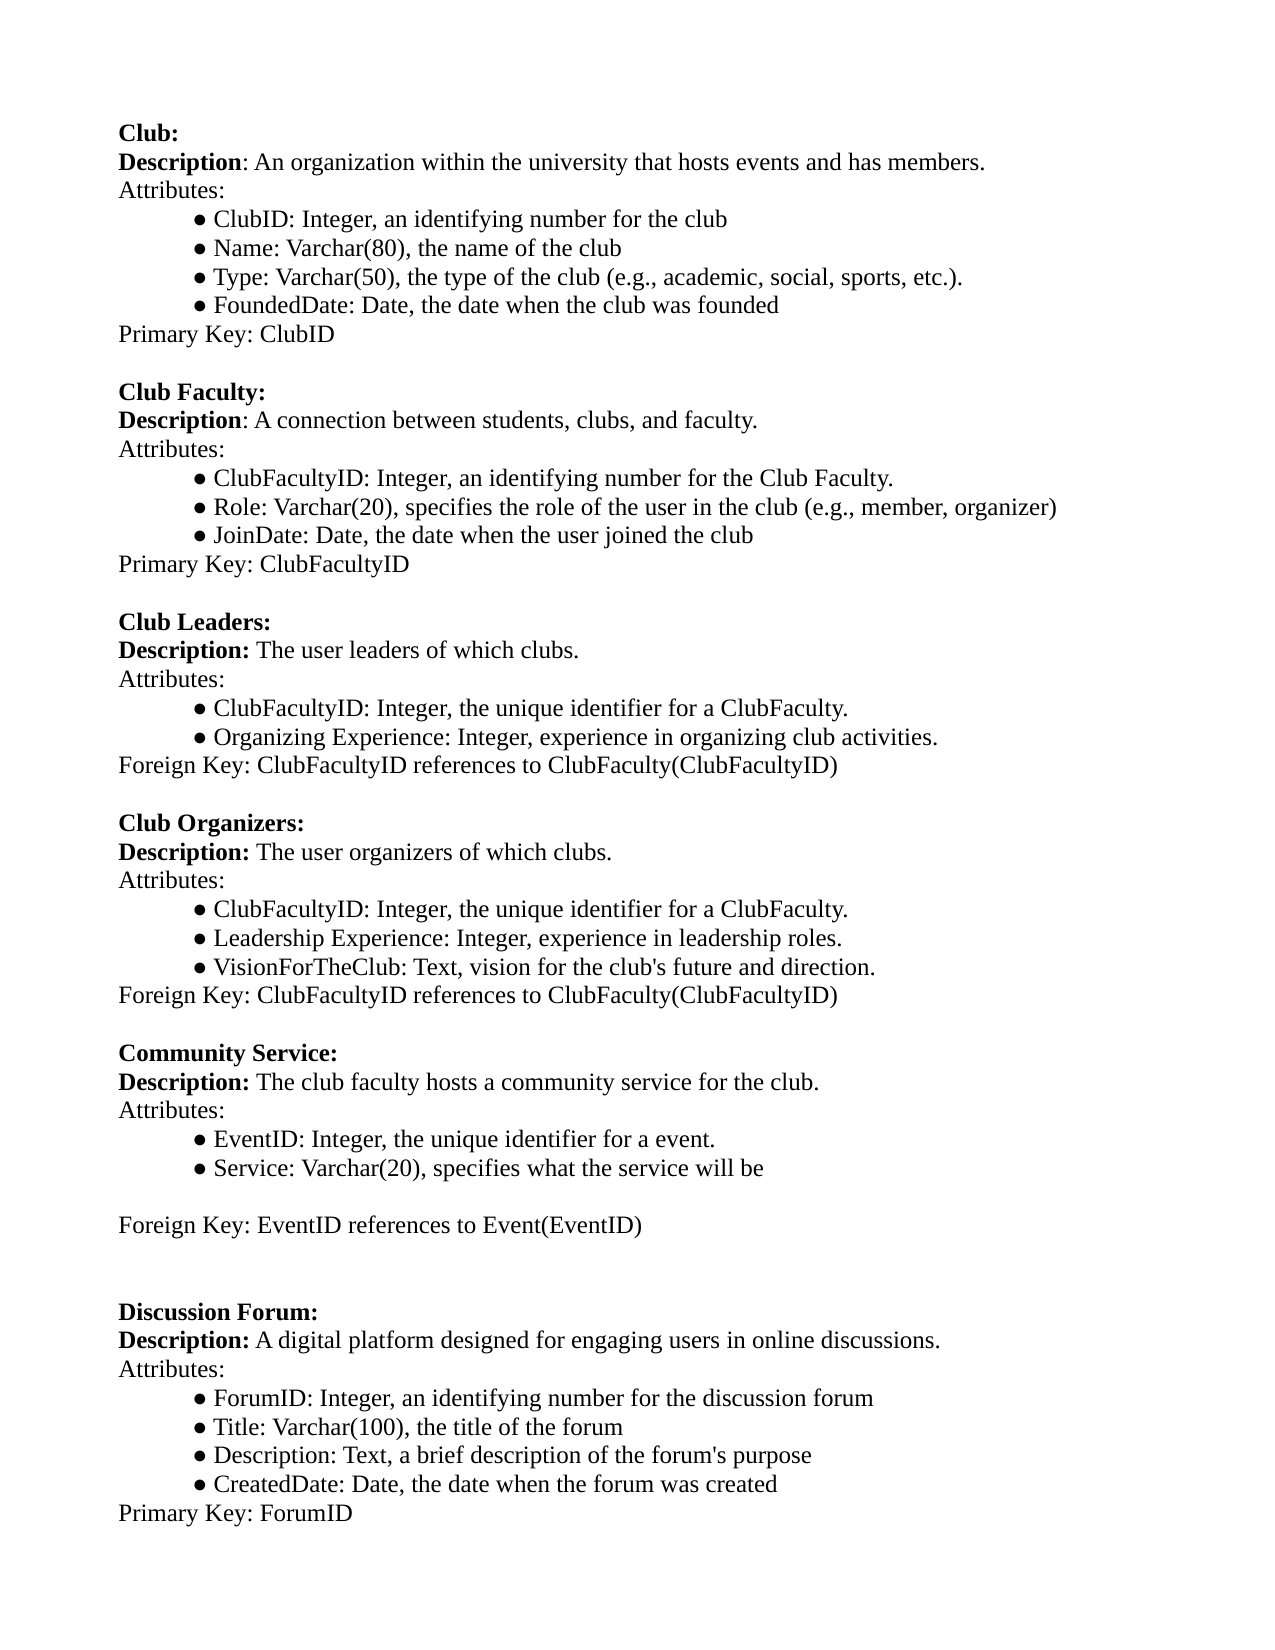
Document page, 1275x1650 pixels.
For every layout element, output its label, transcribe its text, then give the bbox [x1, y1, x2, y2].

text Club Faculty: [118, 377, 1157, 406]
text ● CreatedDate: Date, the date when the forum was created [192, 1469, 1157, 1498]
text Club Leaders: [118, 607, 1157, 636]
text Primary Key: ClubFacultyID [118, 549, 1157, 578]
text ● ClubFacultyID: Integer, an identifying number for the Club Faculty. [192, 463, 1157, 492]
text ● ClubFacultyID: Integer, the unique identifier for a ClubFaculty. [118, 693, 1157, 722]
text ● Leadership Experience: Integer, experience in leadership roles. [192, 923, 1157, 952]
text ● Type: Varchar(50), the type of the club (e.g., academic, social, sports, etc.). [192, 262, 1157, 291]
text Discussion Forum: [118, 1297, 1157, 1326]
text Foreign Key: EventID references to Event(EventID) [118, 1211, 1157, 1239]
text Club Organizers: [118, 808, 1157, 837]
text Club: [118, 118, 1157, 147]
text Primary Key: ClubID [118, 319, 1157, 348]
text Description: A connection between students, clubs, and faculty. [118, 406, 1157, 434]
text Description: A digital platform designed for engaging users in online discussions. [118, 1326, 1157, 1354]
text ● ForumID: Integer, an identifying number for the discussion forum [192, 1383, 1157, 1412]
text ● Role: Varchar(20), specifies the role of the user in the club (e.g., member, organizer) [192, 492, 1157, 521]
text ● Title: Varchar(100), the title of the forum [192, 1412, 1157, 1441]
text ● ClubFacultyID: Integer, the unique identifier for a ClubFaculty. [118, 894, 1157, 923]
text Description: The user leaders of which clubs. [118, 636, 1157, 664]
text Description: The club faculty hosts a community service for the club. [118, 1067, 1157, 1096]
text ● Description: Text, a brief description of the forum's purpose [192, 1441, 1157, 1469]
text Description: An organization within the university that hosts events and has members. [118, 147, 1157, 176]
text ● FoundedDate: Date, the date when the club was founded [192, 291, 1157, 319]
text ● ClubID: Integer, an identifying number for the club [192, 204, 1157, 233]
text Community Service: [118, 1038, 1157, 1067]
text Attributes: [118, 664, 1157, 693]
text Attributes: [118, 434, 1157, 463]
text Attributes: [118, 1354, 1157, 1383]
text Foreign Key: ClubFacultyID references to ClubFaculty(ClubFacultyID) [118, 981, 1157, 1009]
text ● Service: Varchar(20), specifies what the service will be [192, 1153, 1157, 1182]
text ● Name: Varchar(80), the name of the club [192, 233, 1157, 262]
text ● EventID: Integer, the unique identifier for a event. [118, 1124, 1157, 1153]
text ● VisionForTheClub: Text, vision for the club's future and direction. [192, 952, 1157, 981]
text Attributes: [118, 176, 1157, 204]
text Foreign Key: ClubFacultyID references to ClubFaculty(ClubFacultyID) [118, 751, 1157, 779]
text Description: The user organizers of which clubs. [118, 837, 1157, 866]
text Attributes: [118, 866, 1157, 894]
text ● JoinDate: Date, the date when the user joined the club [192, 521, 1157, 549]
text Primary Key: ForumID [118, 1498, 1157, 1527]
text ● Organizing Experience: Integer, experience in organizing club activities. [192, 722, 1157, 751]
text Attributes: [118, 1096, 1157, 1124]
